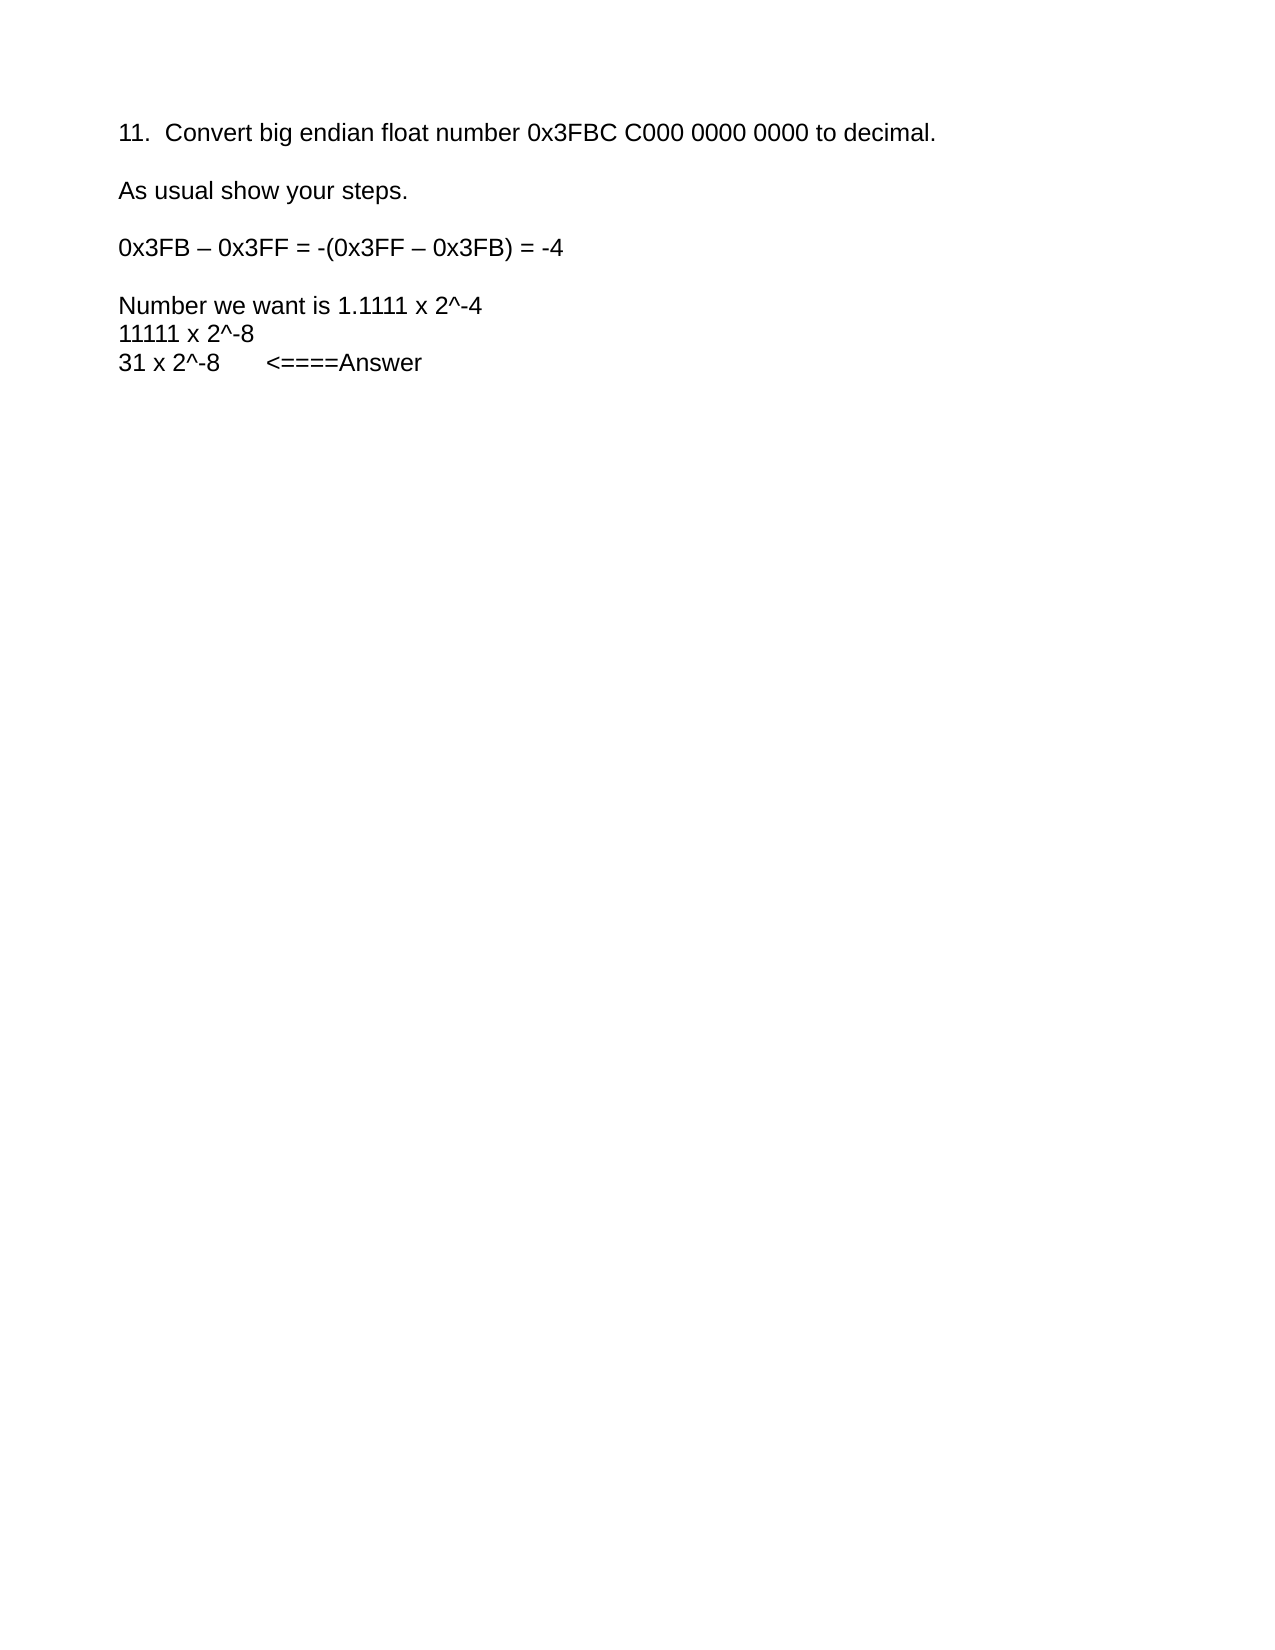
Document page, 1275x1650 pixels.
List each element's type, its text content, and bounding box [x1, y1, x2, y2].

text 11. Convert big endian float number 0x3FBC C000 0000 0000 to decimal. [118, 118, 1157, 147]
text 11111 x 2^-8 [118, 319, 1157, 348]
text As usual show your steps. [118, 176, 1157, 204]
text 0x3FB – 0x3FF = -(0x3FF – 0x3FB) = -4 [118, 233, 1157, 262]
text Number we want is 1.1111 x 2^-4 [118, 291, 1157, 319]
text 31 x 2^-8 <====Answer [118, 348, 1157, 377]
